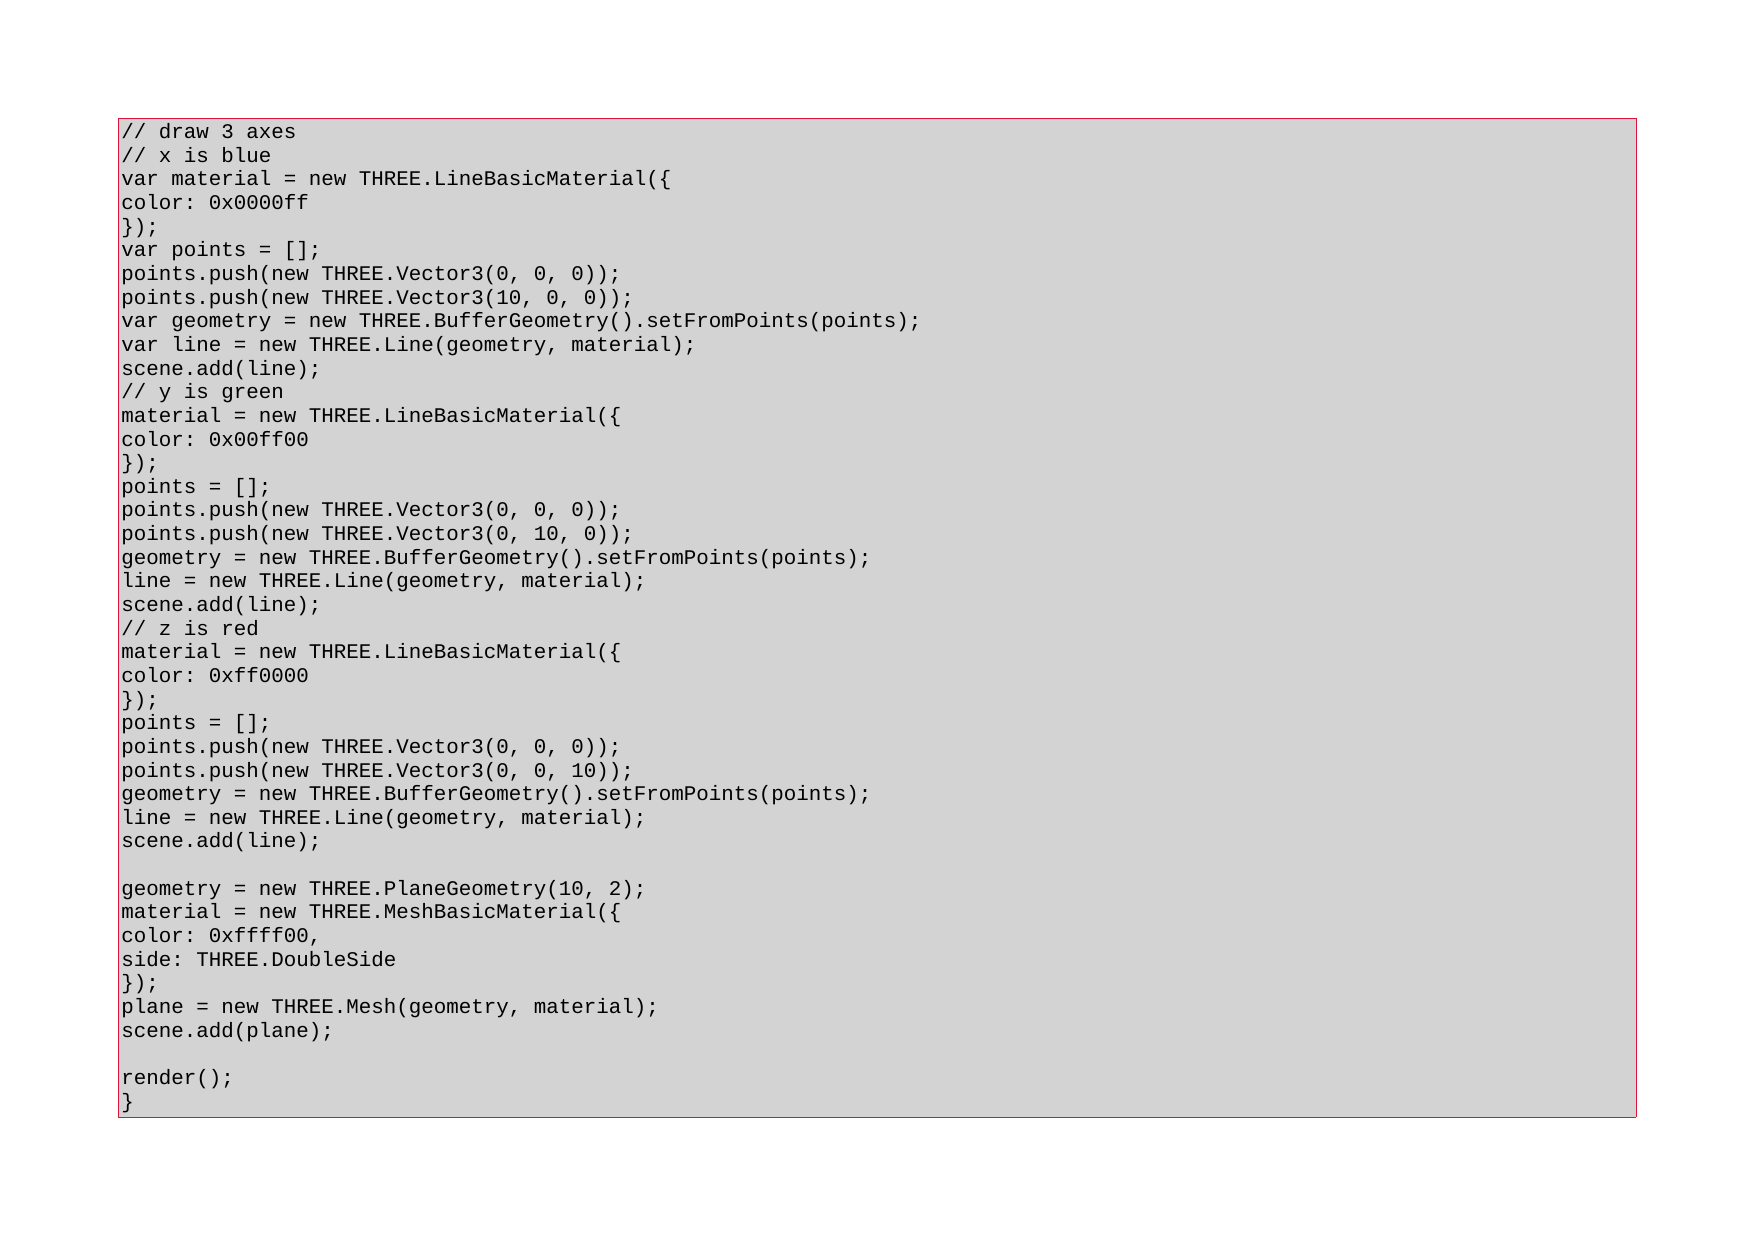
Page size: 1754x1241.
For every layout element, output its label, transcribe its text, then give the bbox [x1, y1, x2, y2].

text material = new THREE.LineBasicMaterial({ [119, 638, 1636, 662]
text var points = []; [119, 236, 1636, 260]
text points = []; [119, 709, 1636, 733]
text color: 0xffff00, [119, 922, 1636, 946]
text points.push(new THREE.Vector3(0, 0, 0)); [119, 496, 1636, 520]
text geometry = new THREE.BufferGeometry().setFromPoints(points); [119, 780, 1636, 804]
text points.push(new THREE.Vector3(0, 10, 0)); [119, 520, 1636, 544]
text var material = new THREE.LineBasicMaterial({ [119, 165, 1636, 189]
text // z is red [119, 615, 1636, 638]
text }); [119, 969, 1636, 993]
text // y is green [119, 378, 1636, 402]
text points.push(new THREE.Vector3(10, 0, 0)); [119, 284, 1636, 307]
text material = new THREE.LineBasicMaterial({ [119, 402, 1636, 426]
text line = new THREE.Line(geometry, material); [119, 804, 1636, 827]
text geometry = new THREE.BufferGeometry().setFromPoints(points); [119, 544, 1636, 567]
text color: 0x0000ff [119, 189, 1636, 213]
text scene.add(line); [119, 591, 1636, 615]
text color: 0x00ff00 [119, 426, 1636, 449]
text }); [119, 686, 1636, 709]
text scene.add(plane); [119, 1017, 1636, 1040]
text points.push(new THREE.Vector3(0, 0, 10)); [119, 757, 1636, 780]
text points.push(new THREE.Vector3(0, 0, 0)); [119, 260, 1636, 284]
text // x is blue [119, 142, 1636, 165]
text geometry = new THREE.PlaneGeometry(10, 2); [119, 875, 1636, 898]
text render(); [119, 1064, 1636, 1088]
text points = []; [119, 473, 1636, 496]
text plane = new THREE.Mesh(geometry, material); [119, 993, 1636, 1017]
text scene.add(line); [119, 354, 1636, 378]
text var line = new THREE.Line(geometry, material); [119, 331, 1636, 354]
text side: THREE.DoubleSide [119, 946, 1636, 969]
text }); [119, 213, 1636, 236]
text }); [119, 449, 1636, 473]
text color: 0xff0000 [119, 662, 1636, 686]
text material = new THREE.MeshBasicMaterial({ [119, 898, 1636, 922]
text scene.add(line); [119, 827, 1636, 851]
text // draw 3 axes [119, 119, 1636, 142]
text line = new THREE.Line(geometry, material); [119, 567, 1636, 591]
text } [119, 1088, 1636, 1117]
text var geometry = new THREE.BufferGeometry().setFromPoints(points); [119, 307, 1636, 331]
text points.push(new THREE.Vector3(0, 0, 0)); [119, 733, 1636, 757]
